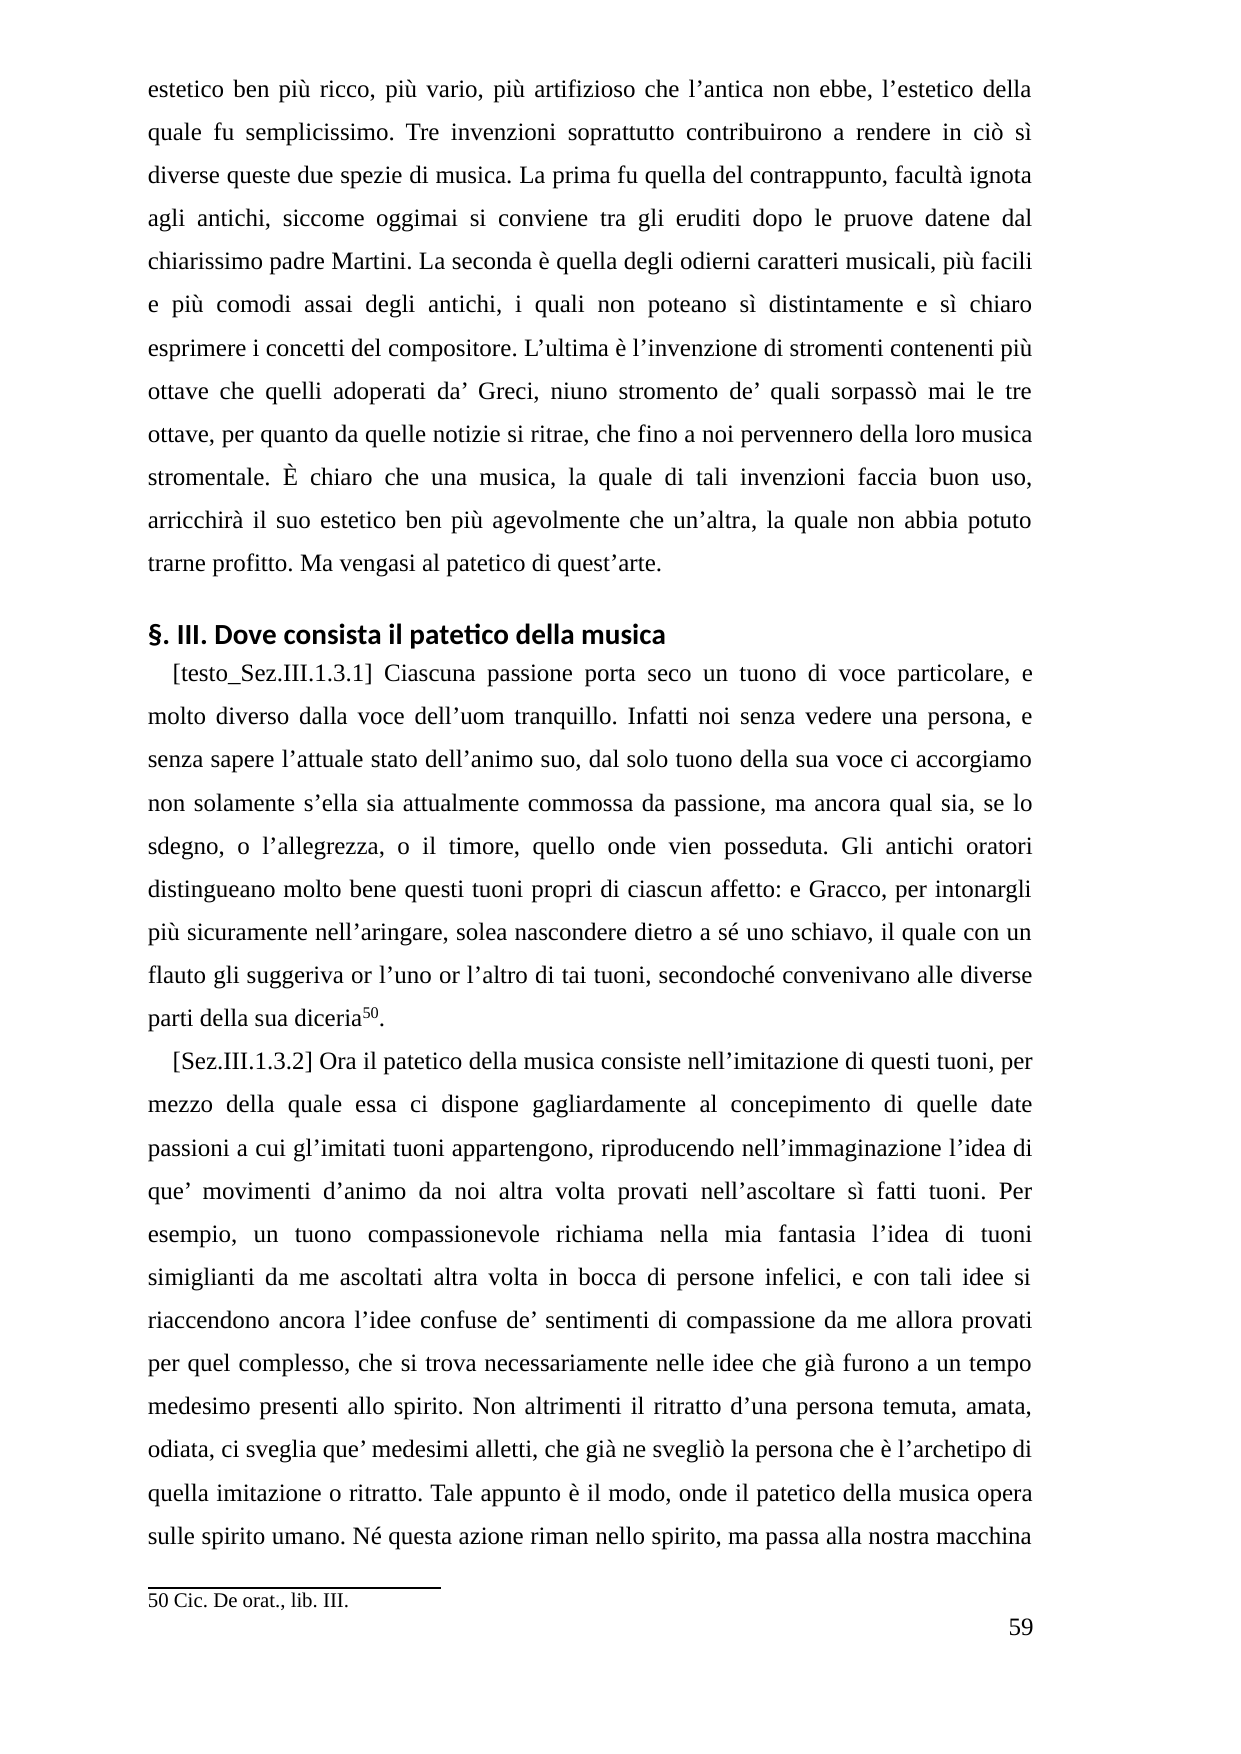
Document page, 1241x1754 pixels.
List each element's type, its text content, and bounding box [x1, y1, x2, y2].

subtitle §. III. Dove consista il patetico della musica [148, 616, 1033, 652]
text [Sez.III.1.3.2] Ora il patetico della musica consiste nell’imitazione di questi tuoni, per mezzo della quale essa ci dispone gagliardamente al concepimento di quelle date passioni a cui gl’imitati tuoni appartengono, riproducendo nell’immaginazione l’idea di que’ movimenti d’animo da noi altra volta provati nell’ascoltare sì fatti tuoni. Per esempio, un tuono compassionevole richiama nella mia fantasia l’idea di tuoni simiglianti da me ascoltati altra volta in bocca di persone infelici, e con tali idee si riaccendono ancora l’idee confuse de’ sentimenti di compassione da me allora provati per quel complesso, che si trova necessariamente nelle idee che già furono a un tempo medesimo presenti allo spirito. Non altrimenti il ritratto d’una persona temuta, amata, odiata, ci sveglia que’ medesimi alletti, che già ne svegliò la persona che è l’archetipo di quella imitazione o ritratto. Tale appunto è il modo, onde il patetico della musica opera sulle spirito umano. Né questa azione riman nello spirito, ma passa alla nostra macchina [148, 1046, 1033, 1549]
text [testo_Sez.III.1.3.1] Ciascuna passione porta seco un tuono di voce particolare, e molto diverso dalla voce dell’uom tranquillo. Infatti noi senza vedere una persona, e senza sapere l’attuale stato dell’animo suo, dal solo tuono della sua voce ci accorgiamo non solamente s’ella sia attualmente commossa da passione, ma ancora qual sia, se lo sdegno, o l’allegrezza, o il timore, quello onde vien posseduta. Gli antichi oratori distingueano molto bene questi tuoni propri di ciascun affetto: e Gracco, per intonargli più sicuramente nell’aringare, solea nascondere dietro a sé uno schiavo, il quale con un flauto gli suggeriva or l’uno or l’altro di tai tuoni, secondoché convenivano alle diverse parti della sua diceria. [148, 658, 1033, 1032]
text estetico ben più ricco, più vario, più artifizioso che l’antica non ebbe, l’estetico della quale fu semplicissimo. Tre invenzioni soprattutto contribuirono a rendere in ciò sì diverse queste due spezie di musica. La prima fu quella del contrappunto, facultà ignota agli antichi, siccome oggimai si conviene tra gli eruditi dopo le pruove datene dal chiarissimo padre Martini. La seconda è quella degli odierni caratteri musicali, più facili e più comodi assai degli antichi, i quali non poteano sì distintamente e sì chiaro esprimere i concetti del compositore. L’ultima è l’invenzione di stromenti contenenti più ottave che quelli adoperati da’ Greci, niuno stromento de’ quali sorpassò mai le tre ottave, per quanto da quelle notizie si ritrae, che fino a noi pervennero della loro musica stromentale. È chiaro che una musica, la quale di tali invenzioni faccia buon uso, arricchirà il suo estetico ben più agevolmente che un’altra, la quale non abbia potuto trarne profitto. Ma vengasi al patetico di quest’arte. [148, 74, 1033, 577]
text Cic. De orat., lib. III. [148, 1588, 1033, 1612]
